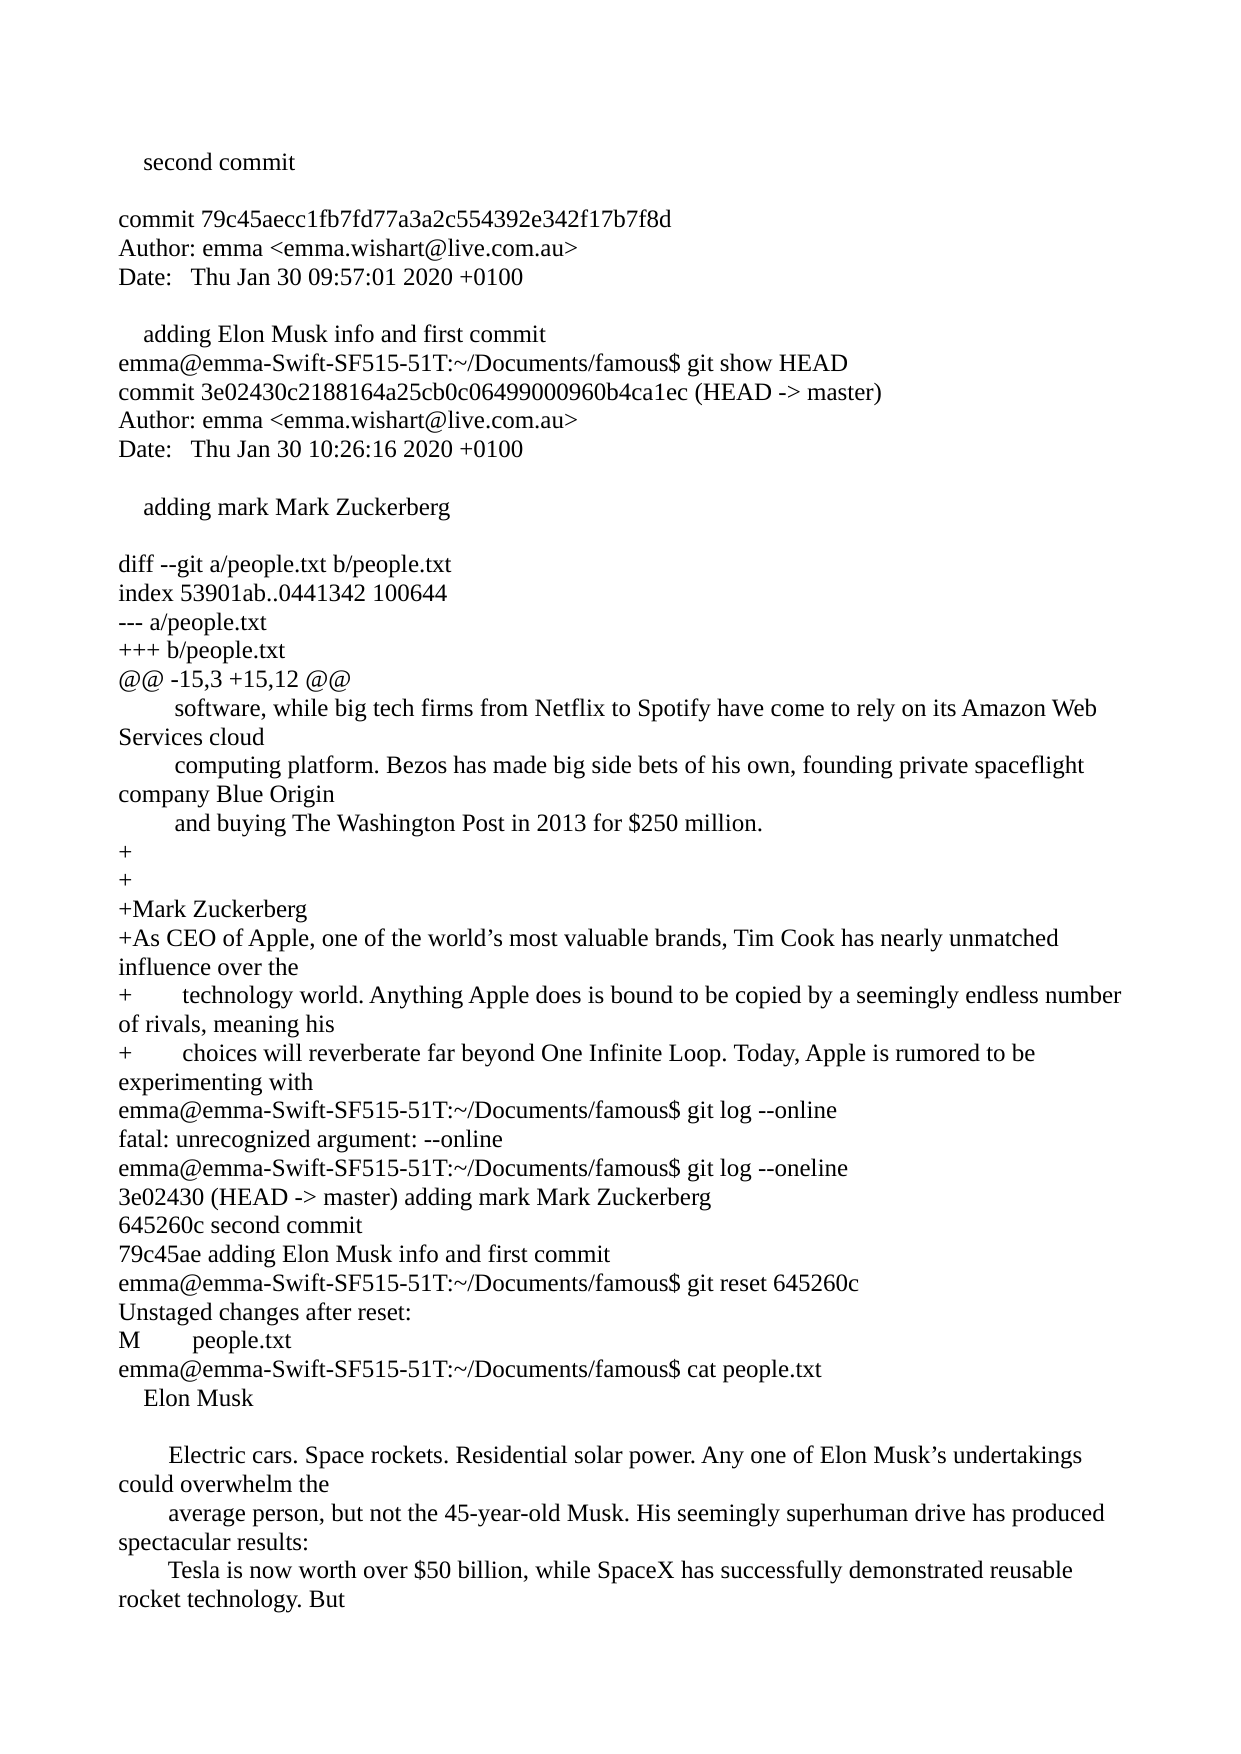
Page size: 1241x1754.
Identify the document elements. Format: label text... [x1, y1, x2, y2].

text + [118, 866, 1122, 894]
text Date: Thu Jan 30 09:57:01 2020 +0100 [118, 262, 1122, 291]
text 3e02430 (HEAD -> master) adding mark Mark Zuckerberg [118, 1182, 1122, 1211]
text Unstaged changes after reset: [118, 1297, 1122, 1326]
text average person, but not the 45-year-old Musk. His seemingly superhuman drive has produced spectacular results: [118, 1498, 1122, 1556]
text diff --git a/people.txt b/people.txt [118, 549, 1122, 578]
text emma@emma-Swift-SF515-51T:~/Documents/famous$ git reset 645260c [118, 1268, 1122, 1297]
text index 53901ab..0441342 100644 [118, 578, 1122, 607]
text and buying The Washington Post in 2013 for $250 million. [118, 808, 1122, 837]
text commit 79c45aecc1fb7fd77a3a2c554392e342f17b7f8d [118, 204, 1122, 233]
text M people.txt [118, 1326, 1122, 1354]
text commit 3e02430c2188164a25cb0c06499000960b4ca1ec (HEAD -> master) [118, 377, 1122, 406]
text Author: emma <emma.wishart@live.com.au> [118, 406, 1122, 434]
text + technology world. Anything Apple does is bound to be copied by a seemingly endless number of rivals, meaning his [118, 981, 1122, 1038]
text @@ -15,3 +15,12 @@ [118, 664, 1122, 693]
text emma@emma-Swift-SF515-51T:~/Documents/famous$ cat people.txt [118, 1354, 1122, 1383]
text 645260c second commit [118, 1211, 1122, 1239]
text +Mark Zuckerberg [118, 894, 1122, 923]
text Author: emma <emma.wishart@live.com.au> [118, 233, 1122, 262]
text +As CEO of Apple, one of the world’s most valuable brands, Tim Cook has nearly unmatched influence over the [118, 923, 1122, 981]
text second commit [118, 147, 1122, 176]
text + [118, 837, 1122, 866]
text adding mark Mark Zuckerberg [118, 492, 1122, 521]
text emma@emma-Swift-SF515-51T:~/Documents/famous$ git show HEAD [118, 348, 1122, 377]
text fatal: unrecognized argument: --online [118, 1124, 1122, 1153]
text Tesla is now worth over $50 billion, while SpaceX has successfully demonstrated reusable rocket technology. But [118, 1556, 1122, 1613]
text + choices will reverberate far beyond One Infinite Loop. Today, Apple is rumored to be experimenting with [118, 1038, 1122, 1096]
text Date: Thu Jan 30 10:26:16 2020 +0100 [118, 434, 1122, 463]
text 79c45ae adding Elon Musk info and first commit [118, 1239, 1122, 1268]
text --- a/people.txt [118, 607, 1122, 636]
text Elon Musk [118, 1383, 1122, 1412]
text computing platform. Bezos has made big side bets of his own, founding private spaceflight company Blue Origin [118, 751, 1122, 808]
text Electric cars. Space rockets. Residential solar power. Any one of Elon Musk’s undertakings could overwhelm the [118, 1441, 1122, 1498]
text adding Elon Musk info and first commit [118, 319, 1122, 348]
text +++ b/people.txt [118, 636, 1122, 664]
text emma@emma-Swift-SF515-51T:~/Documents/famous$ git log --online [118, 1096, 1122, 1124]
text emma@emma-Swift-SF515-51T:~/Documents/famous$ git log --oneline [118, 1153, 1122, 1182]
text software, while big tech firms from Netflix to Spotify have come to rely on its Amazon Web Services cloud [118, 693, 1122, 751]
